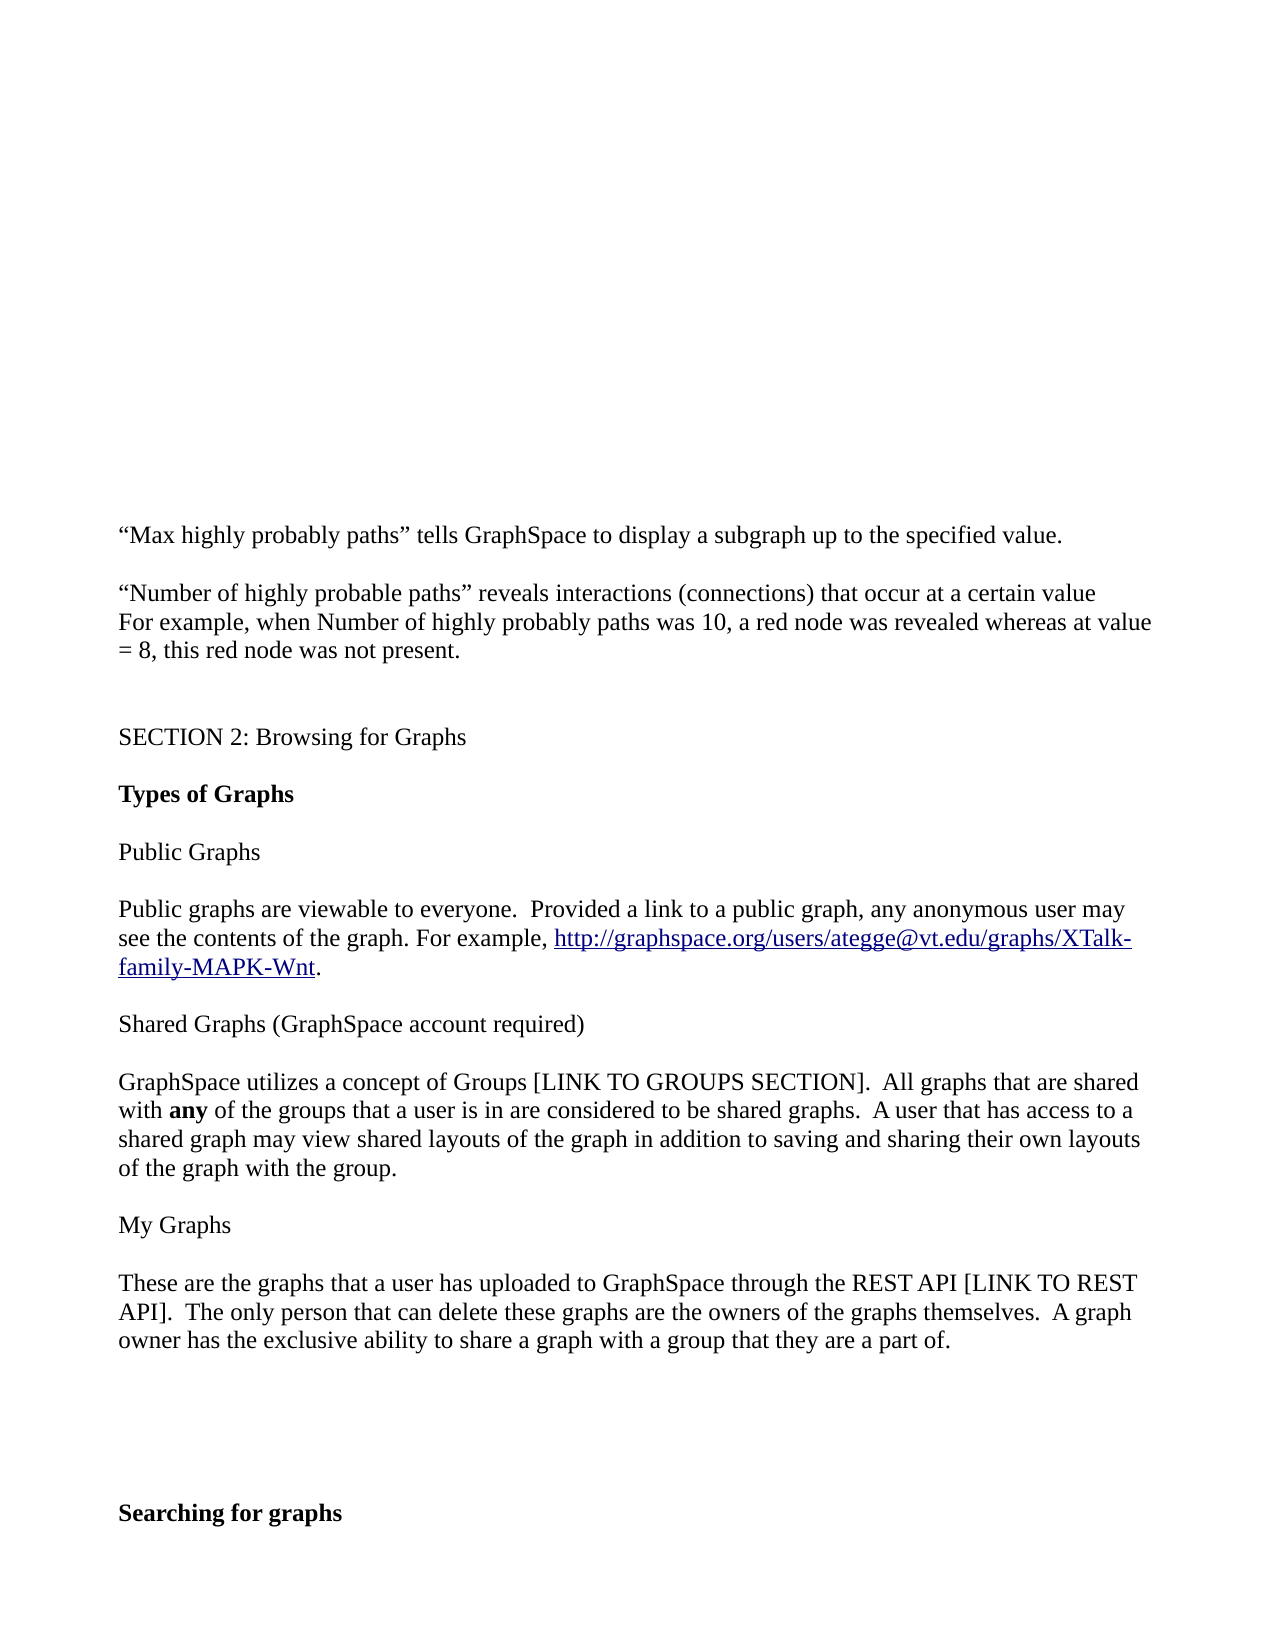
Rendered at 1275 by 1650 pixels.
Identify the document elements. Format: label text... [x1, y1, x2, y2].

text Public Graphs [118, 837, 1157, 866]
text Searching for graphs [118, 1498, 1157, 1527]
text My Graphs [118, 1211, 1157, 1239]
text These are the graphs that a user has uploaded to GraphSpace through the REST API [LINK TO REST API]. The only person that can delete these graphs are the owners of the graphs themselves. A graph owner has the exclusive ability to share a graph with a group that they are a part of. [118, 1268, 1157, 1354]
text “Number of highly probable paths” reveals interactions (connections) that occur at a certain value [118, 578, 1157, 607]
text Types of Graphs [118, 779, 1157, 808]
text GraphSpace utilizes a concept of Groups [LINK TO GROUPS SECTION]. All graphs that are shared with any of the groups that a user is in are considered to be shared graphs. A user that has access to a shared graph may view shared layouts of the graph in addition to saving and sharing their own layouts of the graph with the group. [118, 1067, 1157, 1182]
text Shared Graphs (GraphSpace account required) [118, 1009, 1157, 1038]
text SECTION 2: Browsing for Graphs [118, 722, 1157, 751]
text “Max highly probably paths” tells GraphSpace to display a subgraph up to the specified value. [118, 521, 1157, 549]
text Public graphs are viewable to everyone. Provided a link to a public graph, any anonymous user may see the contents of the graph. For example, http://graphspace.org/users/ategge@vt.edu/graphs/XTalk-family-MAPK-Wnt. [118, 894, 1157, 981]
text For example, when Number of highly probably paths was 10, a red node was revealed whereas at value = 8, this red node was not present. [118, 607, 1157, 664]
